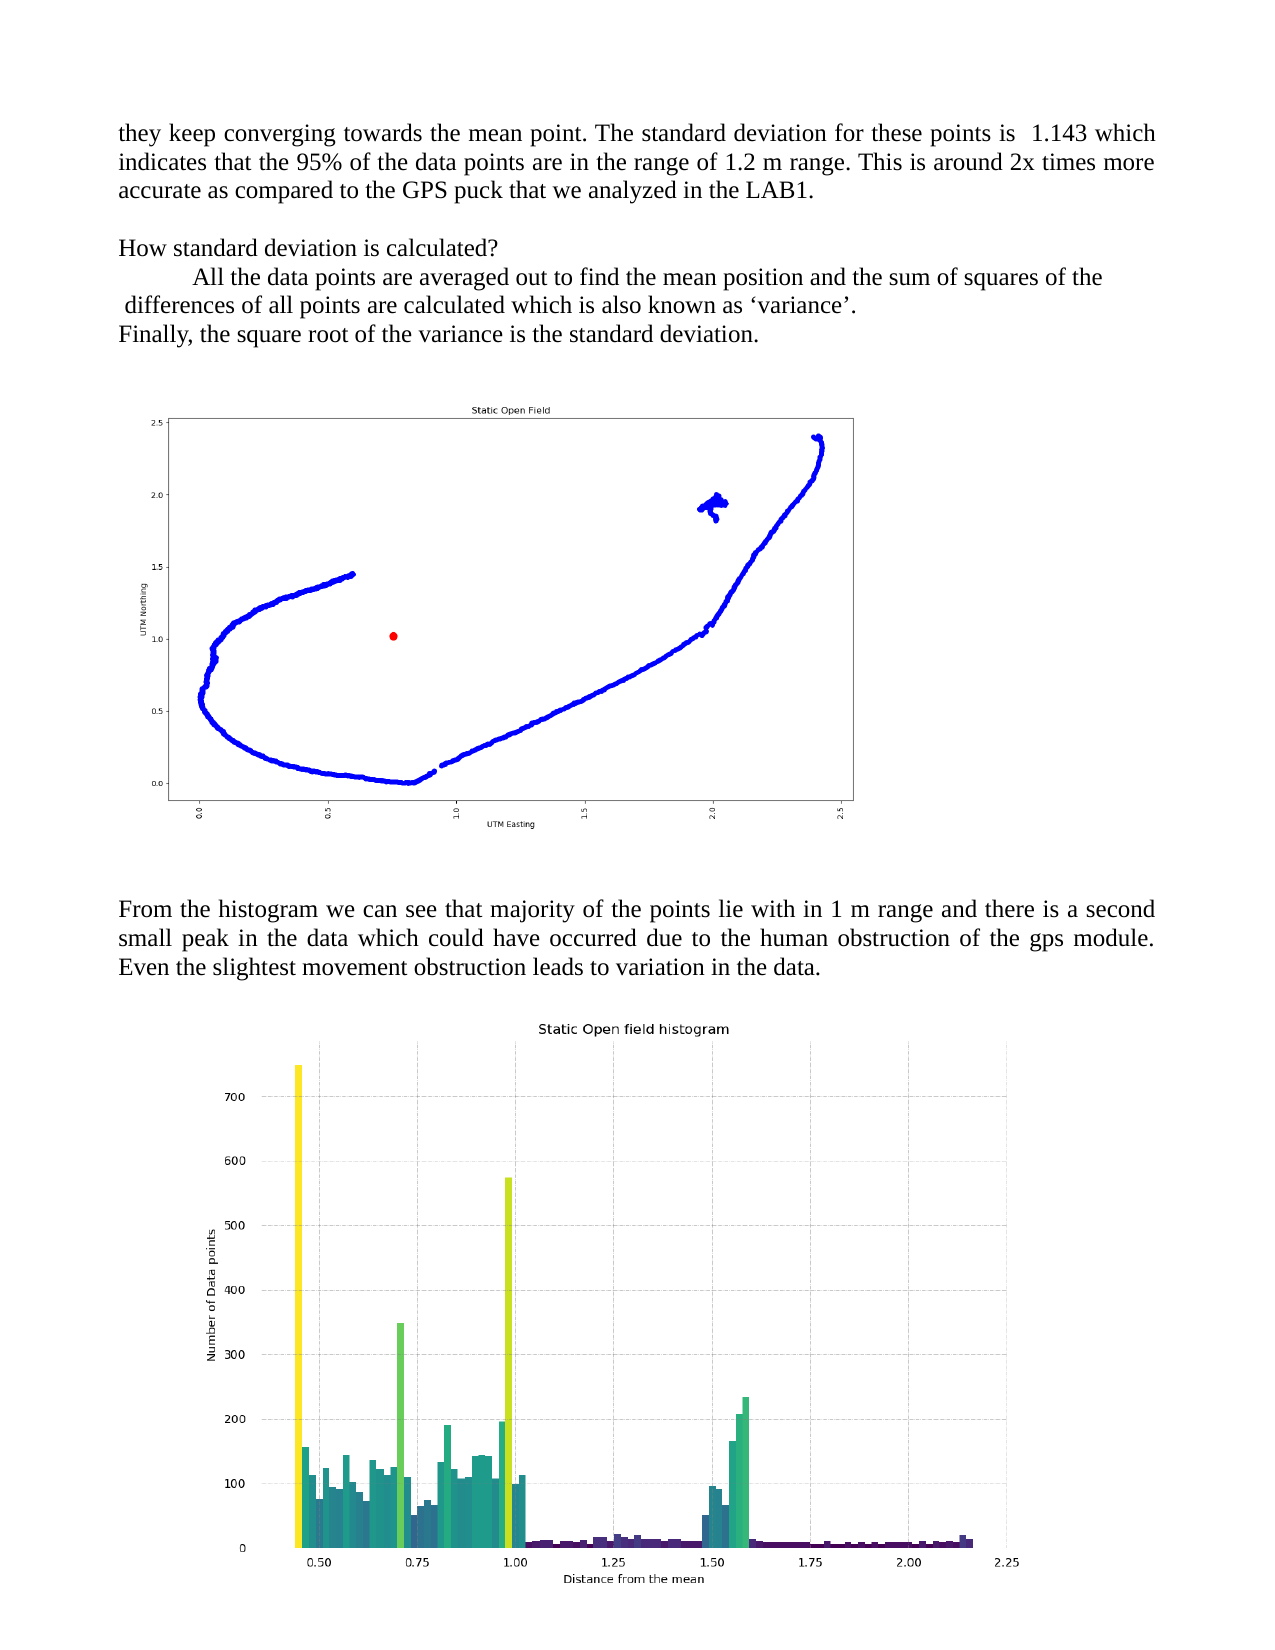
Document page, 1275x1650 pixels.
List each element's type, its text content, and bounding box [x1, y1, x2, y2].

text Finally, the square root of the variance is the standard deviation. [118, 319, 1157, 348]
text differences of all points are calculated which is also known as ‘variance’. [118, 291, 1157, 319]
text From the histogram we can see that majority of the points lie with in 1 m range and there is a second small peak in the data which could have occurred due to the human obstruction of the gps module. Even the slightest movement obstruction leads to variation in the data. [118, 894, 1157, 981]
text they keep converging towards the mean point. The standard deviation for these points is 1.143 which indicates that the 95% of the data points are in the range of 1.2 m range. This is around 2x times more accurate as compared to the GPS puck that we analyzed in the LAB1. [118, 118, 1157, 204]
picture [58, 358, 941, 855]
text All the data points are averaged out to find the mean position and the sum of squares of the [118, 262, 1157, 291]
text How standard deviation is calculated? [118, 233, 1157, 262]
picture [194, 1011, 1032, 1598]
